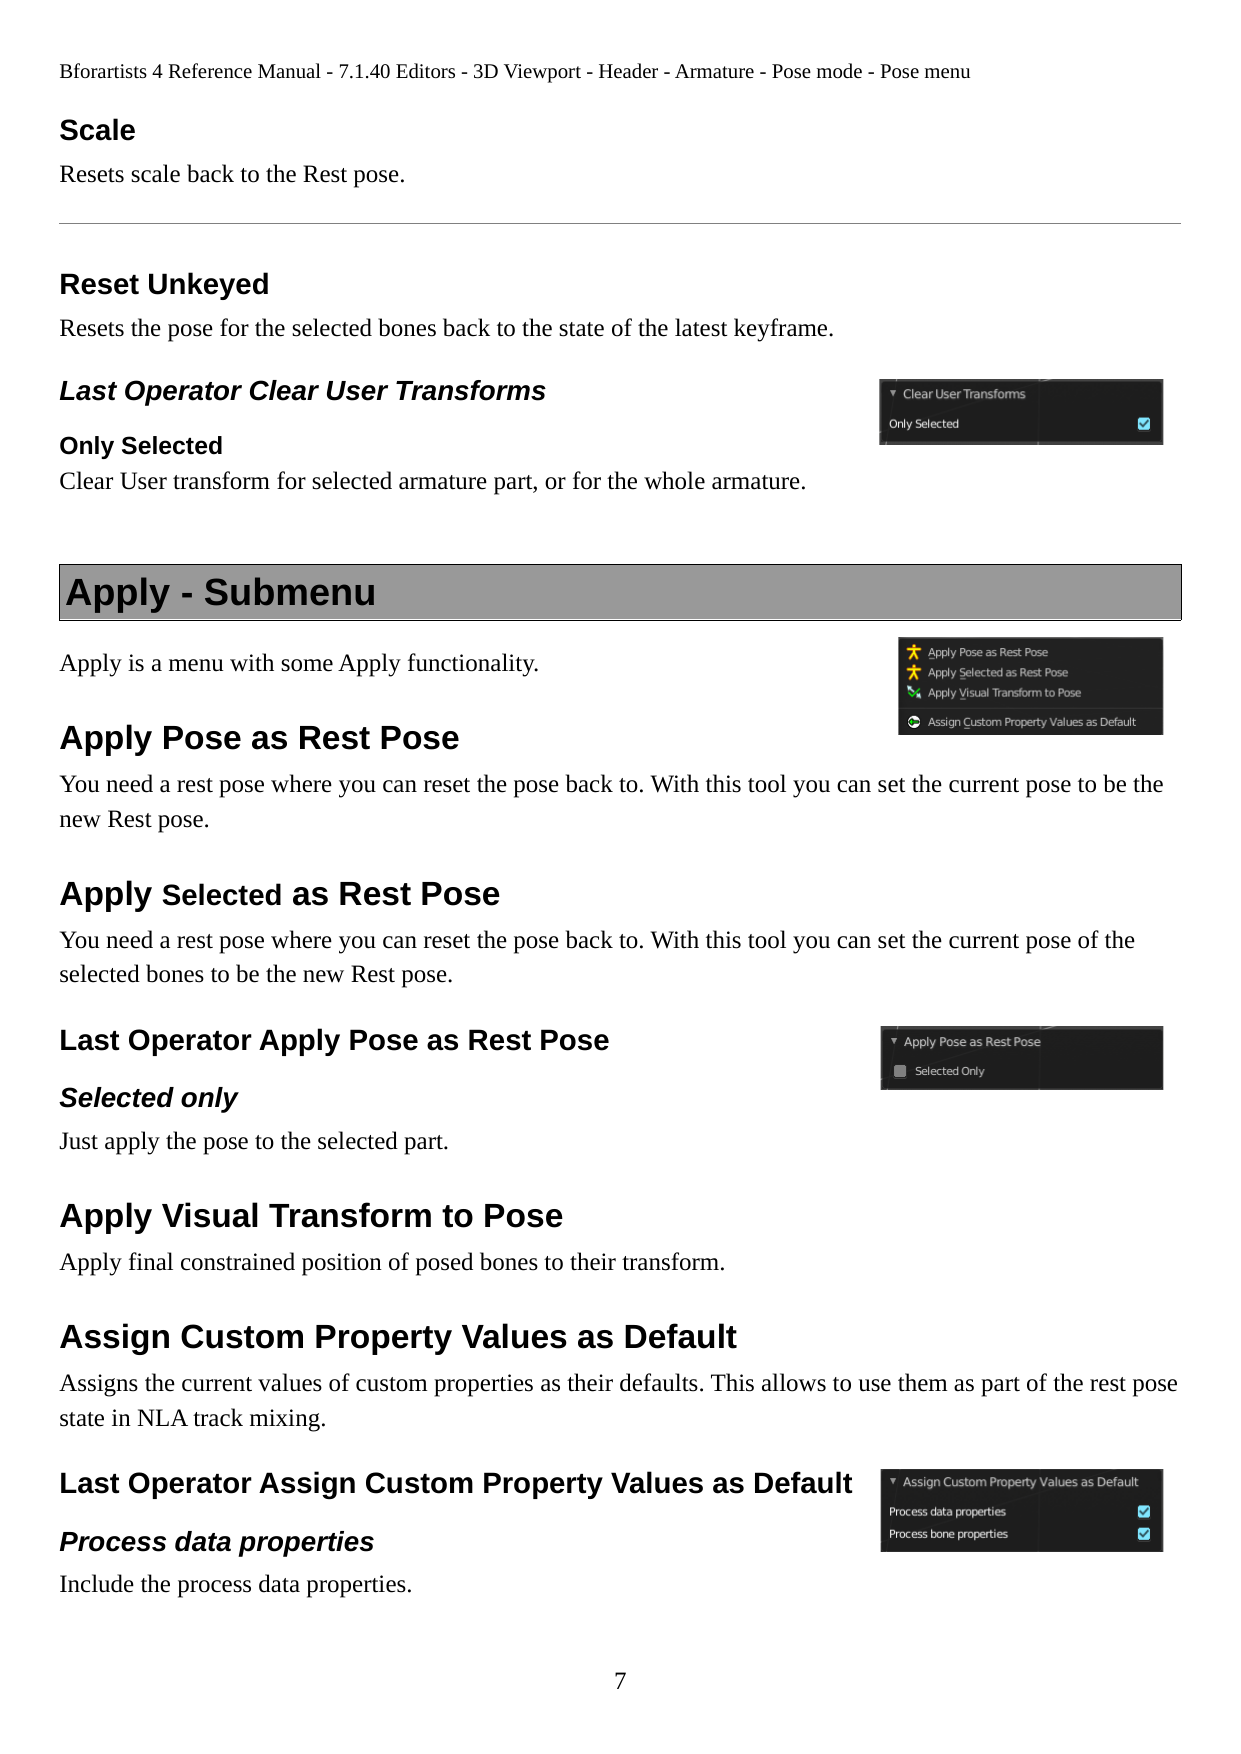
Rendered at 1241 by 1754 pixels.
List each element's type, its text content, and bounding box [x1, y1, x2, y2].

subtitle Apply Visual Transform to Pose [59, 1196, 1181, 1235]
subtitle Reset Unkeyed [59, 267, 1181, 300]
picture [879, 379, 1164, 445]
picture [898, 637, 1164, 735]
subtitle Last Operator Assign Custom Property Values as Default [59, 1466, 1181, 1500]
subtitle Process data properties [59, 1525, 1181, 1557]
subtitle Selected only [59, 1082, 1181, 1114]
text Apply final constrained position of posed bones to their transform. [59, 1247, 1181, 1276]
subtitle Last Operator Clear User Transforms [59, 374, 1181, 406]
text Clear User transform for selected armature part, or for the whole armature. [59, 466, 1181, 495]
picture [880, 1026, 1164, 1090]
subtitle Assign Custom Property Values as Default [59, 1317, 1181, 1356]
subtitle Apply Pose as Rest Pose [59, 718, 1181, 757]
text Just apply the pose to the selected part. [59, 1126, 1181, 1155]
text Resets scale back to the Rest pose. [59, 159, 1181, 188]
table_header Apply - Submenu [60, 565, 1181, 619]
text You need a rest pose where you can reset the pose back to. With this tool you can set the current pose to be the new Rest pose. [59, 769, 1181, 833]
text Include the process data properties. [59, 1569, 1181, 1598]
picture [880, 1469, 1164, 1552]
subtitle Apply Selected as Rest Pose [59, 874, 1181, 912]
text You need a rest pose where you can reset the pose back to. With this tool you can set the current pose of the selected bones to be the new Rest pose. [59, 925, 1181, 988]
subtitle Last Operator Apply Pose as Rest Pose [59, 1023, 1181, 1057]
subtitle Only Selected [59, 431, 1181, 460]
subtitle Scale [59, 113, 1181, 146]
text Assigns the current values of custom properties as their defaults. This allows to use them as part of the rest pose state in NLA track mixing. [59, 1368, 1181, 1431]
text Resets the pose for the selected bones back to the state of the latest keyframe. [59, 313, 1181, 342]
text Apply is a menu with some Apply functionality. [59, 648, 898, 677]
